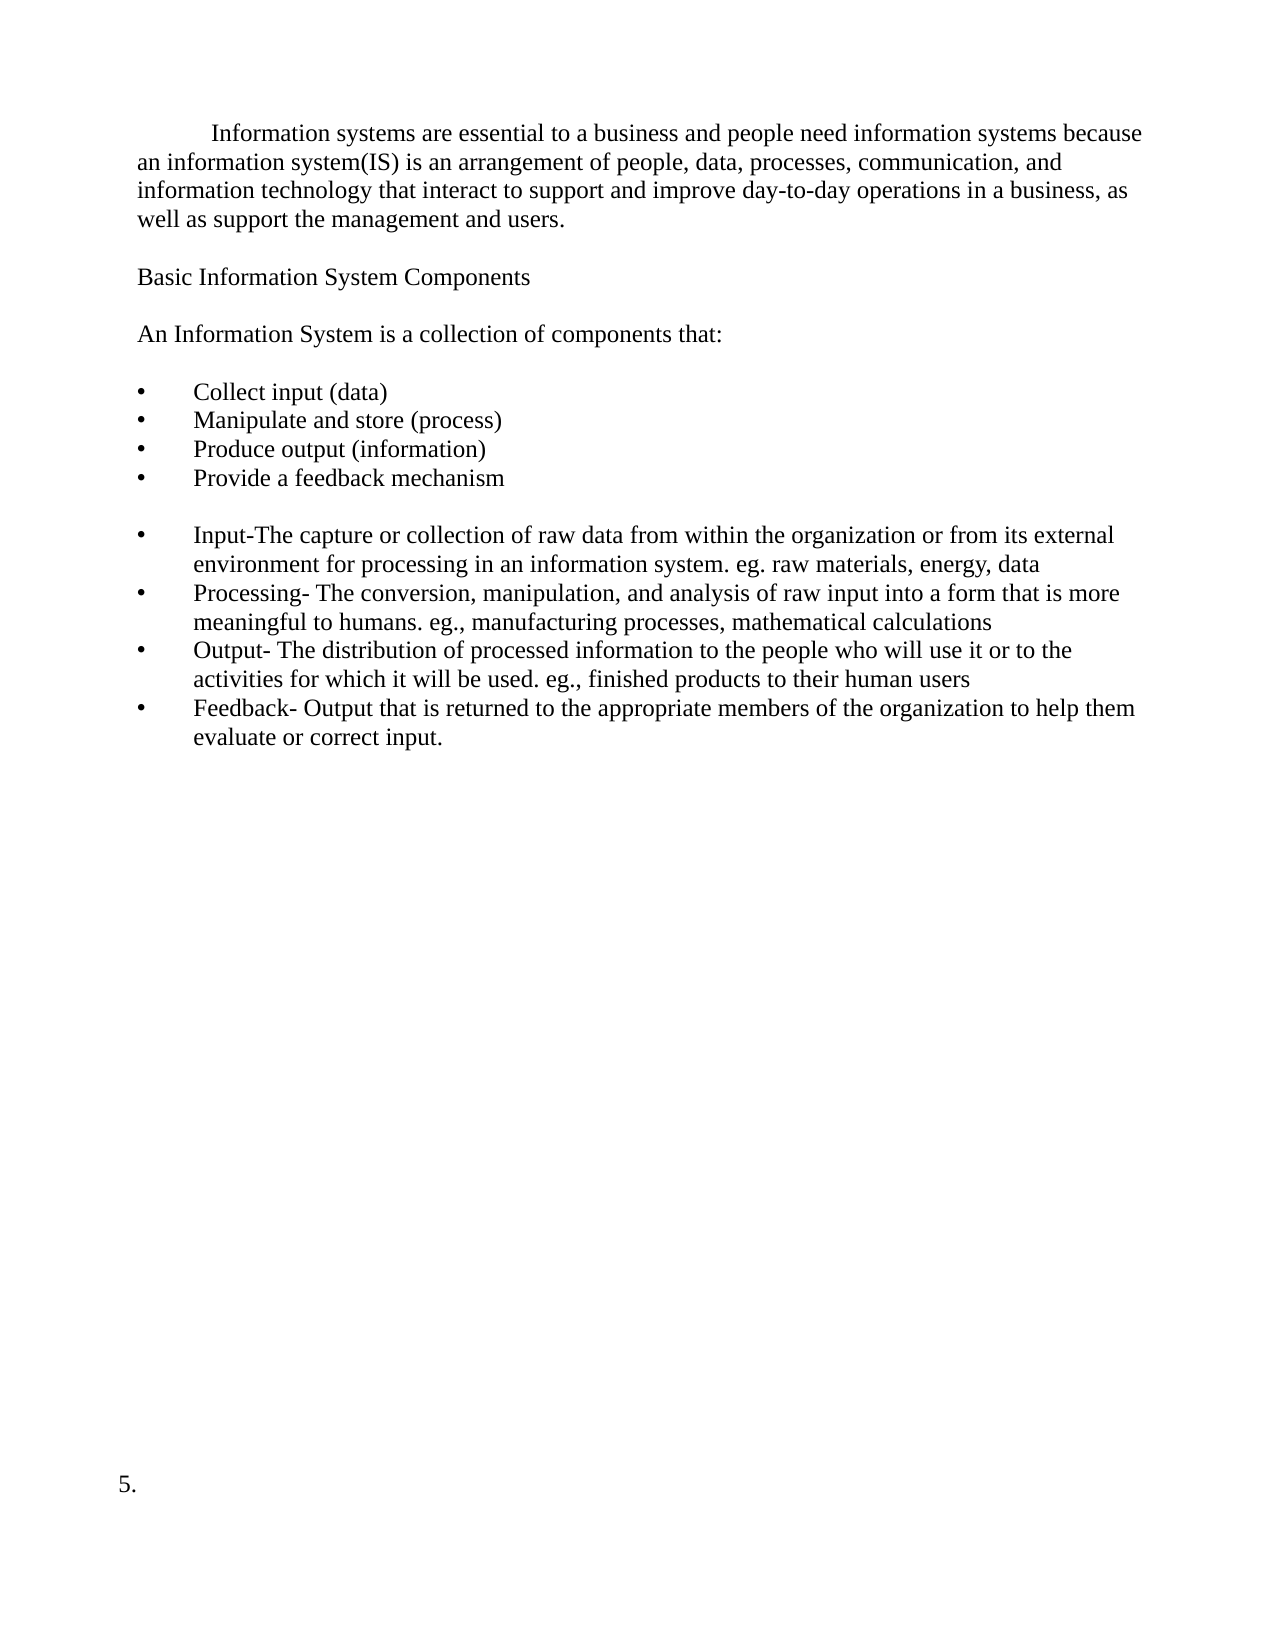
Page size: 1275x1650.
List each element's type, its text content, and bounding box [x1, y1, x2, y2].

text 5. [118, 1469, 1157, 1498]
list Manipulate and store (process) [137, 406, 1157, 434]
text Information systems are essential to a business and people need information systems because an information system(IS) is an arrangement of people, data, processes, communication, and information technology that interact to support and improve day-to-day operations in a business, as well as support the management and users. [137, 118, 1157, 233]
list Produce output (information) [137, 434, 1157, 463]
text Basic Information System Components [137, 262, 1157, 291]
list Input-The capture or collection of raw data from within the organization or from its external environment for processing in an information system. eg. raw materials, energy, data [137, 521, 1157, 578]
list Provide a feedback mechanism [137, 463, 1157, 492]
list Processing- The conversion, manipulation, and analysis of raw input into a form that is more meaningful to humans. eg., manufacturing processes, mathematical calculations [137, 578, 1157, 636]
list Feedback- Output that is returned to the appropriate members of the organization to help them evaluate or correct input. [137, 693, 1157, 751]
list Collect input (data) [137, 377, 1157, 406]
list Output- The distribution of processed information to the people who will use it or to the activities for which it will be used. eg., finished products to their human users [137, 636, 1157, 693]
text An Information System is a collection of components that: [137, 319, 1157, 348]
